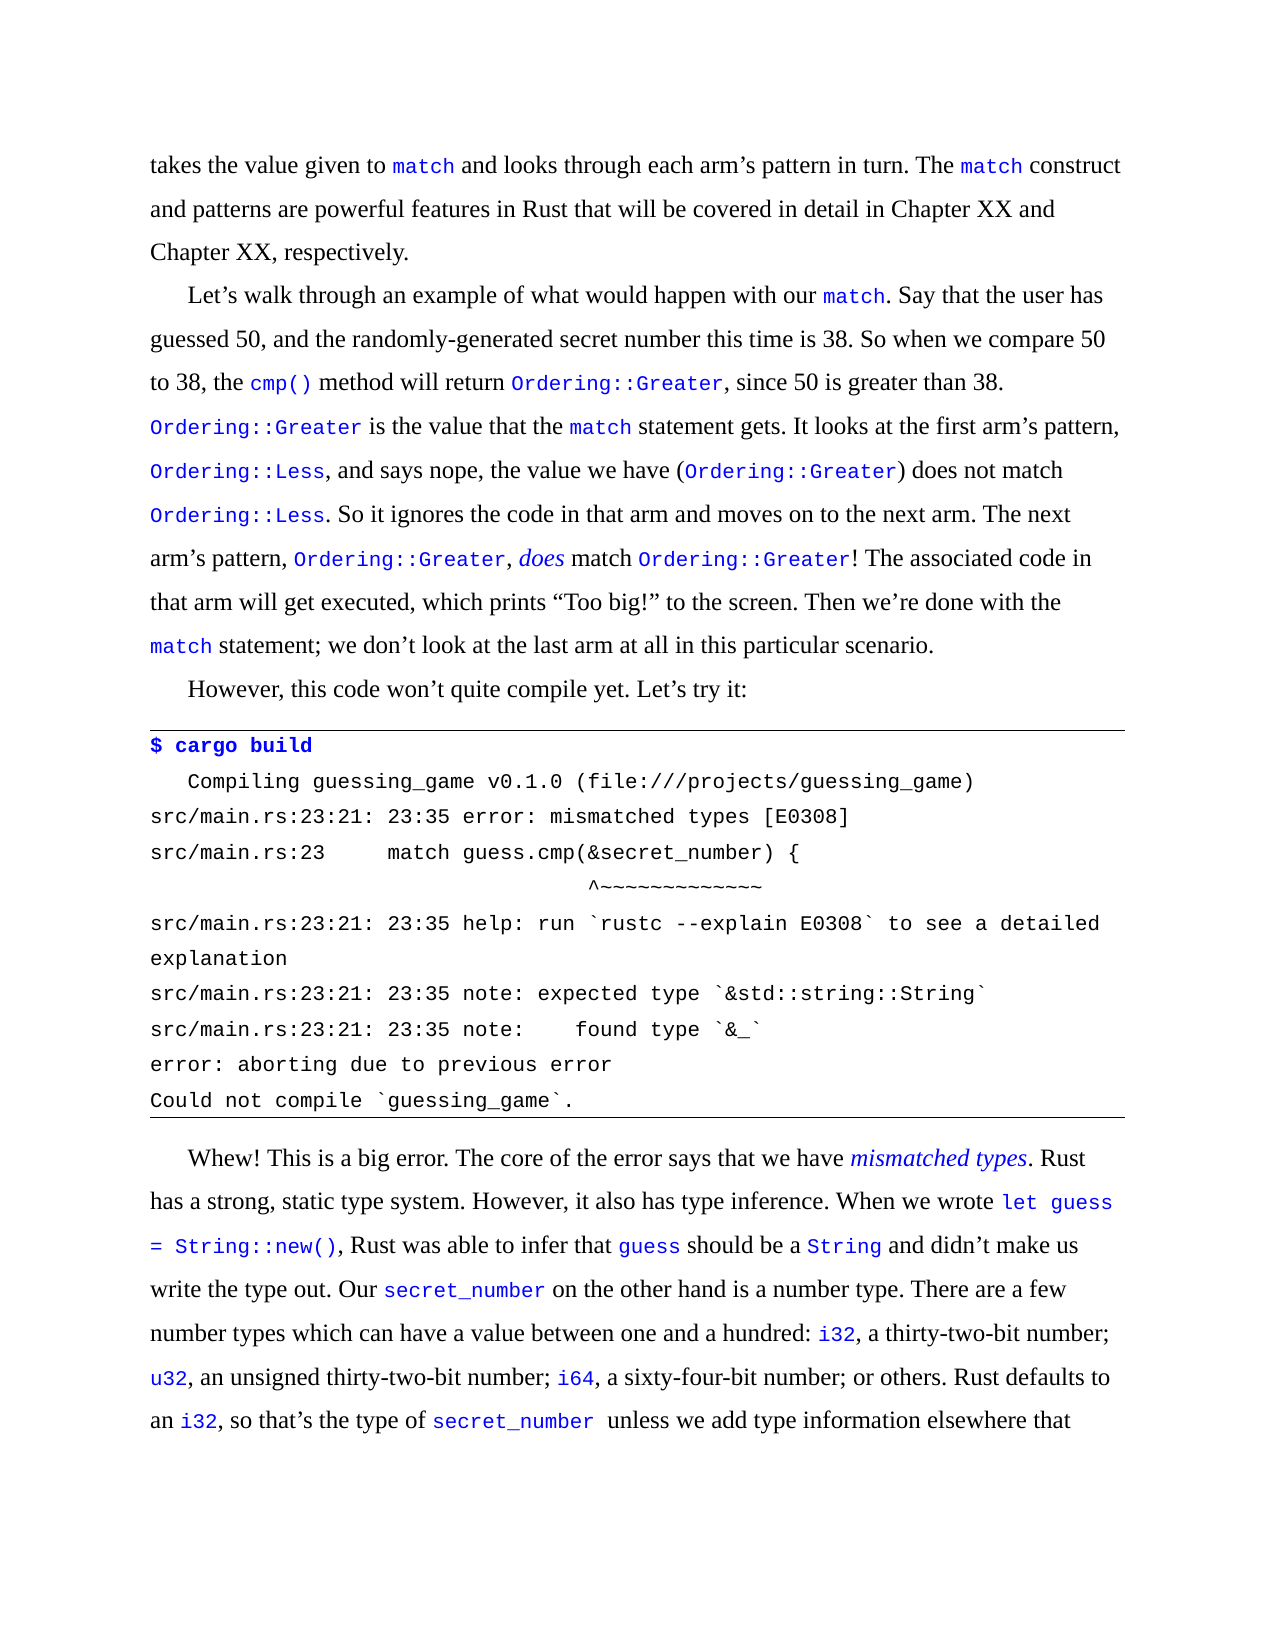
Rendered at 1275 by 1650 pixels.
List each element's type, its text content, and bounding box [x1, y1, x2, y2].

text ^~~~~~~~~~~~~~ [150, 877, 1125, 901]
text Could not compile `guessing_game`. [150, 1089, 1125, 1117]
text Let’s walk through an example of what would happen with our match. Say that the user has guessed 50, and the randomly-generated secret number this time is 38. So when we compare 50 to 38, the cmp() method will return Ordering::Greater, since 50 is greater than 38. Ordering::Greater is the value that the match statement gets. It looks at the first arm’s pattern, Ordering::Less, and says nope, the value we have (Ordering::Greater) does not match Ordering::Less. So it ignores the code in that arm and moves on to the next arm. The next arm’s pattern, Ordering::Greater, does match Ordering::Greater! The associated code in that arm will get executed, which prints “Too big!” to the screen. Then we’re done with the match statement; we don’t look at the last arm at all in this particular scenario. [150, 280, 1125, 660]
text src/main.rs:23:21: 23:35 help: run `rustc --explain E0308` to see a detailed explanation [150, 912, 1125, 972]
text Whew! This is a big error. The core of the error says that we have mismatched types. Rust has a strong, static type system. However, it also has type inference. When we wrote let guess = String::new(), Rust was able to infer that guess should be a String and didn’t make us write the type out. Our secret_number on the other hand is a number type. There are a few number types which can have a value between one and a hundred: i32, a thirty-two-bit number; u32, an unsigned thirty-two-bit number; i64, a sixty-four-bit number; or others. Rust defaults to an i32, so that’s the type of secret_number unless we add type information elsewhere that [150, 1143, 1125, 1435]
text src/main.rs:23 match guess.cmp(&secret_number) { [150, 842, 1125, 865]
text takes the value given to match and looks through each arm’s pattern in turn. The match construct and patterns are powerful features in Rust that will be covered in detail in Chapter XX and Chapter XX, respectively. [150, 150, 1125, 266]
text error: aborting due to previous error [150, 1054, 1125, 1078]
text $ cargo build [150, 731, 1125, 759]
text src/main.rs:23:21: 23:35 note: found type `&_` [150, 1019, 1125, 1042]
text src/main.rs:23:21: 23:35 note: expected type `&std::string::String` [150, 983, 1125, 1007]
text However, this code won’t quite compile yet. Let’s try it: [150, 674, 1125, 703]
text src/main.rs:23:21: 23:35 error: mismatched types [E0308] [150, 806, 1125, 830]
text Compiling guessing_game v0.1.0 (file:///projects/guessing_game) [150, 771, 1125, 794]
